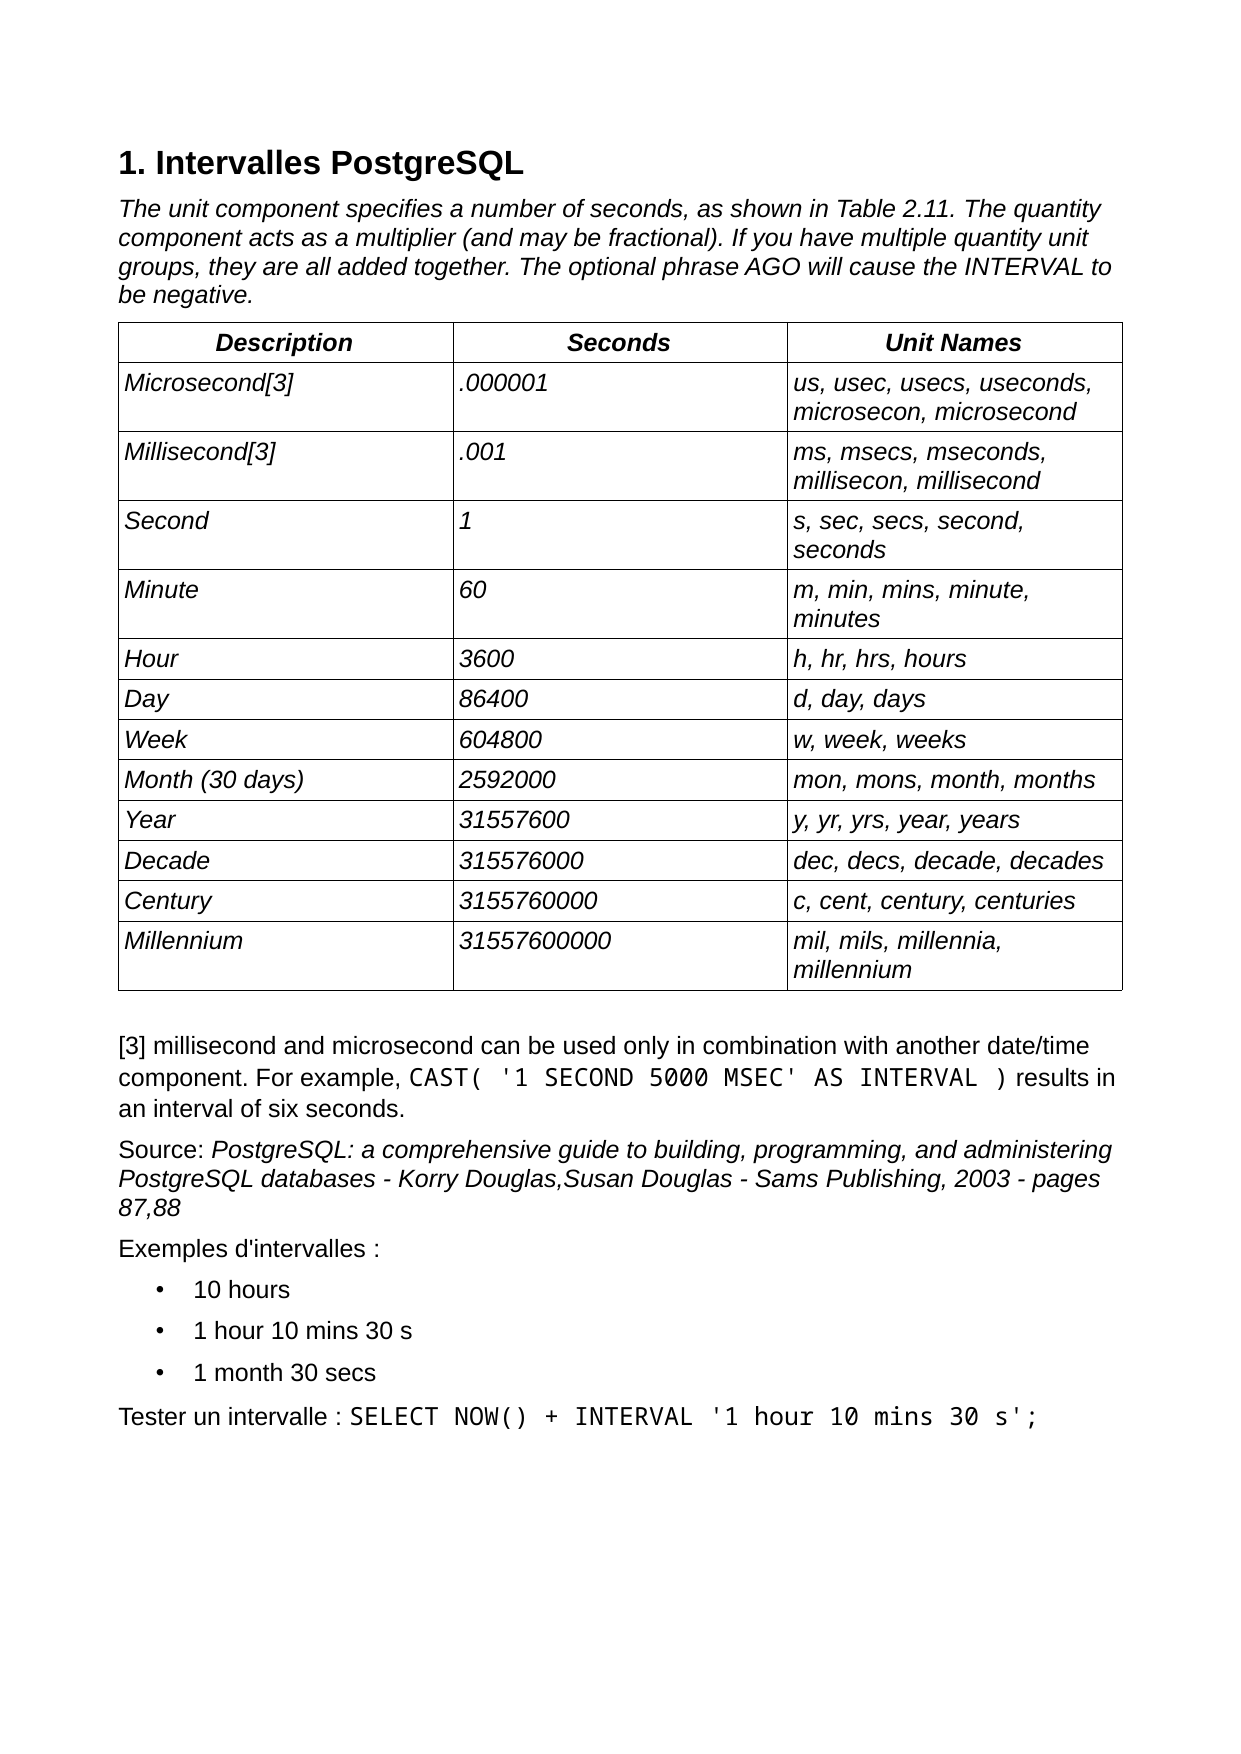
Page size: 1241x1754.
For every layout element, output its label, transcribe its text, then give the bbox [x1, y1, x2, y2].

table_header Seconds [454, 323, 787, 362]
table_cell Week [119, 720, 453, 759]
table_cell 60 [454, 570, 787, 638]
table_cell 3600 [454, 639, 787, 679]
text [3] millisecond and microsecond can be used only in combination with another date/time component. For example, CAST( '1 SECOND 5000 MSEC' AS INTERVAL ) results in an interval of six seconds. [118, 1031, 1122, 1122]
table_cell d, day, days [788, 680, 1122, 719]
table_cell s, sec, secs, second, seconds [788, 501, 1122, 569]
table_cell Century [119, 881, 453, 921]
table_cell 86400 [454, 680, 787, 719]
table_cell Day [119, 680, 453, 719]
table_cell Millisecond[3] [119, 432, 453, 500]
table_cell 1 [454, 501, 787, 569]
table_cell Microsecond[3] [119, 363, 453, 431]
table_cell us, usec, usecs, useconds, microsecon, microsecond [788, 363, 1122, 431]
table_cell 604800 [454, 720, 787, 759]
text Tester un intervalle : SELECT NOW() + INTERVAL '1 hour 10 mins 30 s'; [118, 1399, 1122, 1433]
text Source: PostgreSQL: a comprehensive guide to building, programming, and administering PostgreSQL databases - Korry Douglas,Susan Douglas - Sams Publishing, 2003 - pages 87,88 [118, 1135, 1122, 1221]
table_cell Decade [119, 841, 453, 880]
table_header Unit Names [788, 323, 1122, 362]
table_cell 2592000 [454, 760, 787, 799]
table_cell w, week, weeks [788, 720, 1122, 759]
table_cell h, hr, hrs, hours [788, 639, 1122, 679]
table_cell mon, mons, month, months [788, 760, 1122, 799]
table_cell Second [119, 501, 453, 569]
table_cell dec, decs, decade, decades [788, 841, 1122, 880]
table_header Description [119, 323, 453, 362]
table_cell .000001 [454, 363, 787, 431]
subtitle 1. Intervalles PostgreSQL [118, 143, 1122, 182]
table_cell Millennium [119, 922, 453, 989]
table_cell 31557600000 [454, 922, 787, 989]
list 1 month 30 secs [156, 1358, 1122, 1387]
table_cell 3155760000 [454, 881, 787, 921]
table_cell Minute [119, 570, 453, 638]
table_cell Year [119, 801, 453, 840]
table_cell ms, msecs, mseconds, millisecon, millisecond [788, 432, 1122, 500]
table_cell mil, mils, millennia, millennium [788, 922, 1122, 989]
text The unit component specifies a number of seconds, as shown in Table 2.11. The quantity component acts as a multiplier (and may be fractional). If you have multiple quantity unit groups, they are all added together. The optional phrase AGO will cause the INTERVAL to be negative. [118, 194, 1122, 309]
table_cell Month (30 days) [119, 760, 453, 799]
table_cell y, yr, yrs, year, years [788, 801, 1122, 840]
list 10 hours [156, 1275, 1122, 1304]
text Exemples d'intervalles : [118, 1234, 1122, 1262]
table_cell 31557600 [454, 801, 787, 840]
table_cell .001 [454, 432, 787, 500]
table_cell c, cent, century, centuries [788, 881, 1122, 921]
table_cell Hour [119, 639, 453, 679]
table_cell 315576000 [454, 841, 787, 880]
list 1 hour 10 mins 30 s [156, 1316, 1122, 1345]
table_cell m, min, mins, minute, minutes [788, 570, 1122, 638]
